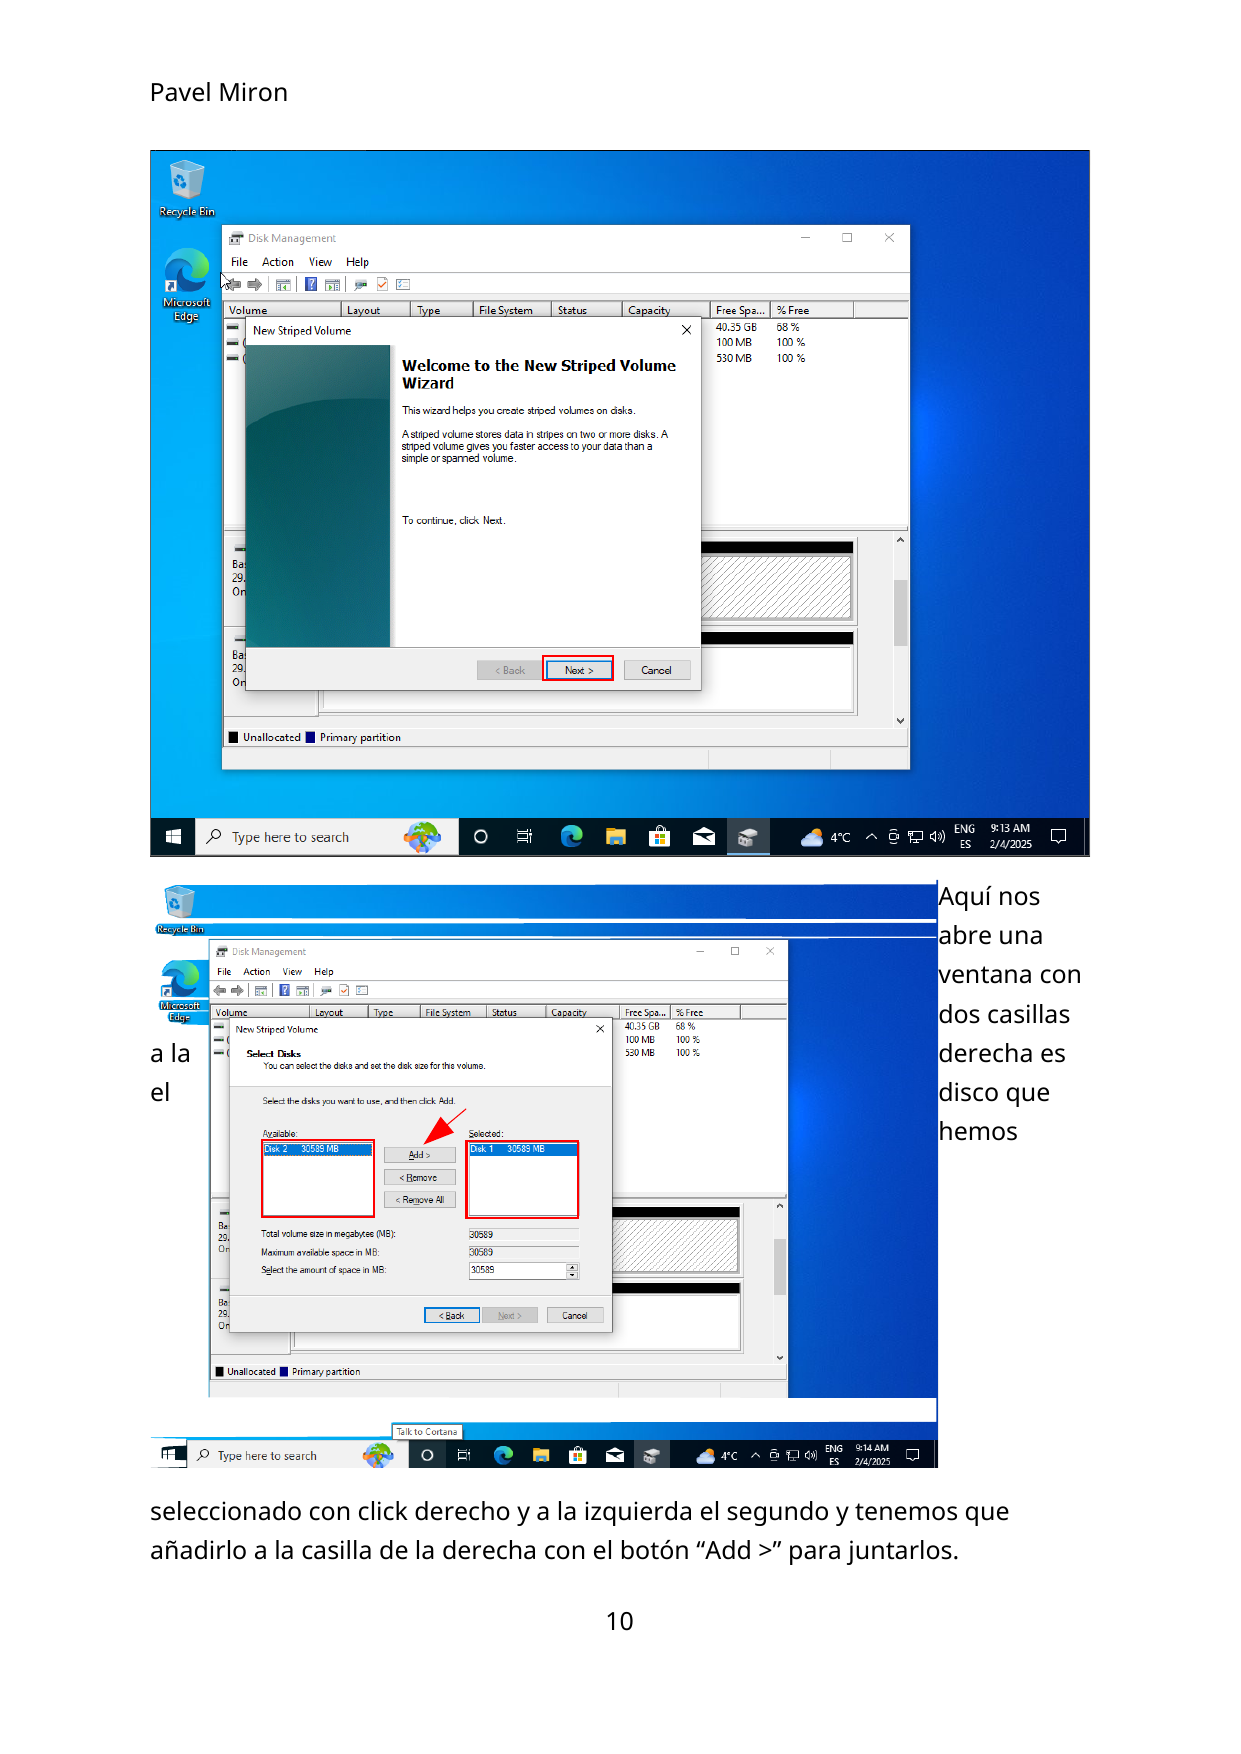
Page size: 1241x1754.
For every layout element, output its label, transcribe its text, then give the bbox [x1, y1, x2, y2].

text Aquí nos abre una ventana con dos casillas a la derecha es el disco que hemos seleccionado con click derecho y a la izquierda el segundo y tenemos que añadirlo a la casilla de la derecha con el botón “Add >” para juntarlos. [150, 879, 1090, 1567]
